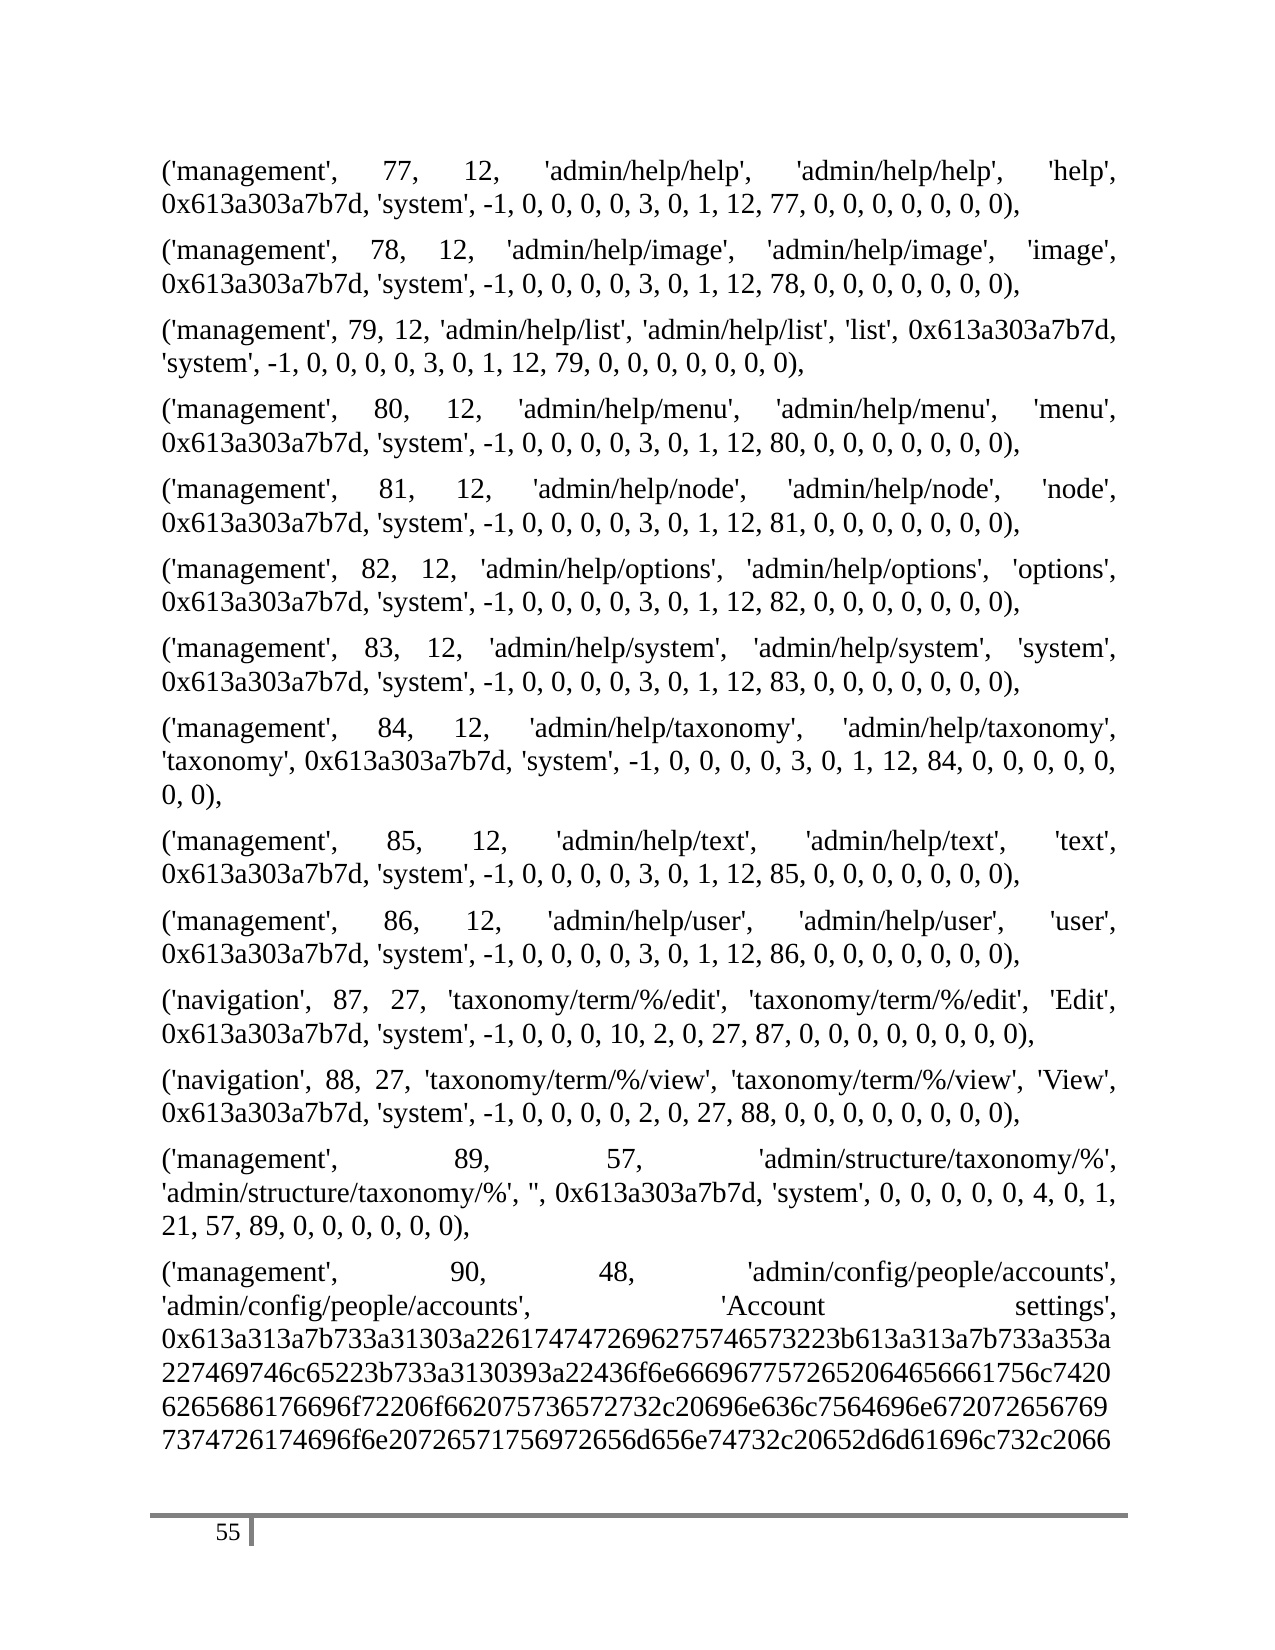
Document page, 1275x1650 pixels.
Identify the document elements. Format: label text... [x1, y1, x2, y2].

text ('management', 84, 12, 'admin/help/taxonomy', 'admin/help/taxonomy', 'taxonomy', 0x613a303a7b7d, 'system', -1, 0, 0, 0, 0, 3, 0, 1, 12, 84, 0, 0, 0, 0, 0, 0, 0), [161, 710, 1117, 811]
text ('management', 80, 12, 'admin/help/menu', 'admin/help/menu', 'menu', 0x613a303a7b7d, 'system', -1, 0, 0, 0, 0, 3, 0, 1, 12, 80, 0, 0, 0, 0, 0, 0, 0), [161, 392, 1117, 459]
text ('management', 83, 12, 'admin/help/system', 'admin/help/system', 'system', 0x613a303a7b7d, 'system', -1, 0, 0, 0, 0, 3, 0, 1, 12, 83, 0, 0, 0, 0, 0, 0, 0), [161, 630, 1117, 697]
text ('management', 85, 12, 'admin/help/text', 'admin/help/text', 'text', 0x613a303a7b7d, 'system', -1, 0, 0, 0, 0, 3, 0, 1, 12, 85, 0, 0, 0, 0, 0, 0, 0), [161, 823, 1117, 890]
text ('navigation', 87, 27, 'taxonomy/term/%/edit', 'taxonomy/term/%/edit', 'Edit', 0x613a303a7b7d, 'system', -1, 0, 0, 0, 10, 2, 0, 27, 87, 0, 0, 0, 0, 0, 0, 0, 0), [161, 982, 1117, 1049]
text ('management', 78, 12, 'admin/help/image', 'admin/help/image', 'image', 0x613a303a7b7d, 'system', -1, 0, 0, 0, 0, 3, 0, 1, 12, 78, 0, 0, 0, 0, 0, 0, 0), [161, 232, 1117, 299]
text ('management', 77, 12, 'admin/help/help', 'admin/help/help', 'help', 0x613a303a7b7d, 'system', -1, 0, 0, 0, 0, 3, 0, 1, 12, 77, 0, 0, 0, 0, 0, 0, 0), [161, 153, 1117, 220]
text ('management', 90, 48, 'admin/config/people/accounts', 'admin/config/people/accounts', 'Account settings', 0x613a313a7b733a31303a2261747472696275746573223b613a313a7b733a353a227469746c65223b733a3130393a22436f6e6669677572652064656661756c74206265686176696f72206f662075736572732c20696e636c7564696e6720726567697374726174696f6e20726571756972656d656e74732c20652d6d61696c732c2066 [161, 1254, 1117, 1456]
text ('management', 79, 12, 'admin/help/list', 'admin/help/list', 'list', 0x613a303a7b7d, 'system', -1, 0, 0, 0, 0, 3, 0, 1, 12, 79, 0, 0, 0, 0, 0, 0, 0), [161, 312, 1117, 379]
text ('management', 89, 57, 'admin/structure/taxonomy/%', 'admin/structure/taxonomy/%', '', 0x613a303a7b7d, 'system', 0, 0, 0, 0, 0, 4, 0, 1, 21, 57, 89, 0, 0, 0, 0, 0, 0), [161, 1141, 1117, 1242]
text ('management', 86, 12, 'admin/help/user', 'admin/help/user', 'user', 0x613a303a7b7d, 'system', -1, 0, 0, 0, 0, 3, 0, 1, 12, 86, 0, 0, 0, 0, 0, 0, 0), [161, 903, 1117, 970]
text ('management', 82, 12, 'admin/help/options', 'admin/help/options', 'options', 0x613a303a7b7d, 'system', -1, 0, 0, 0, 0, 3, 0, 1, 12, 82, 0, 0, 0, 0, 0, 0, 0), [161, 551, 1117, 618]
text ('management', 81, 12, 'admin/help/node', 'admin/help/node', 'node', 0x613a303a7b7d, 'system', -1, 0, 0, 0, 0, 3, 0, 1, 12, 81, 0, 0, 0, 0, 0, 0, 0), [161, 471, 1117, 538]
text ('navigation', 88, 27, 'taxonomy/term/%/view', 'taxonomy/term/%/view', 'View', 0x613a303a7b7d, 'system', -1, 0, 0, 0, 0, 2, 0, 27, 88, 0, 0, 0, 0, 0, 0, 0, 0), [161, 1062, 1117, 1129]
